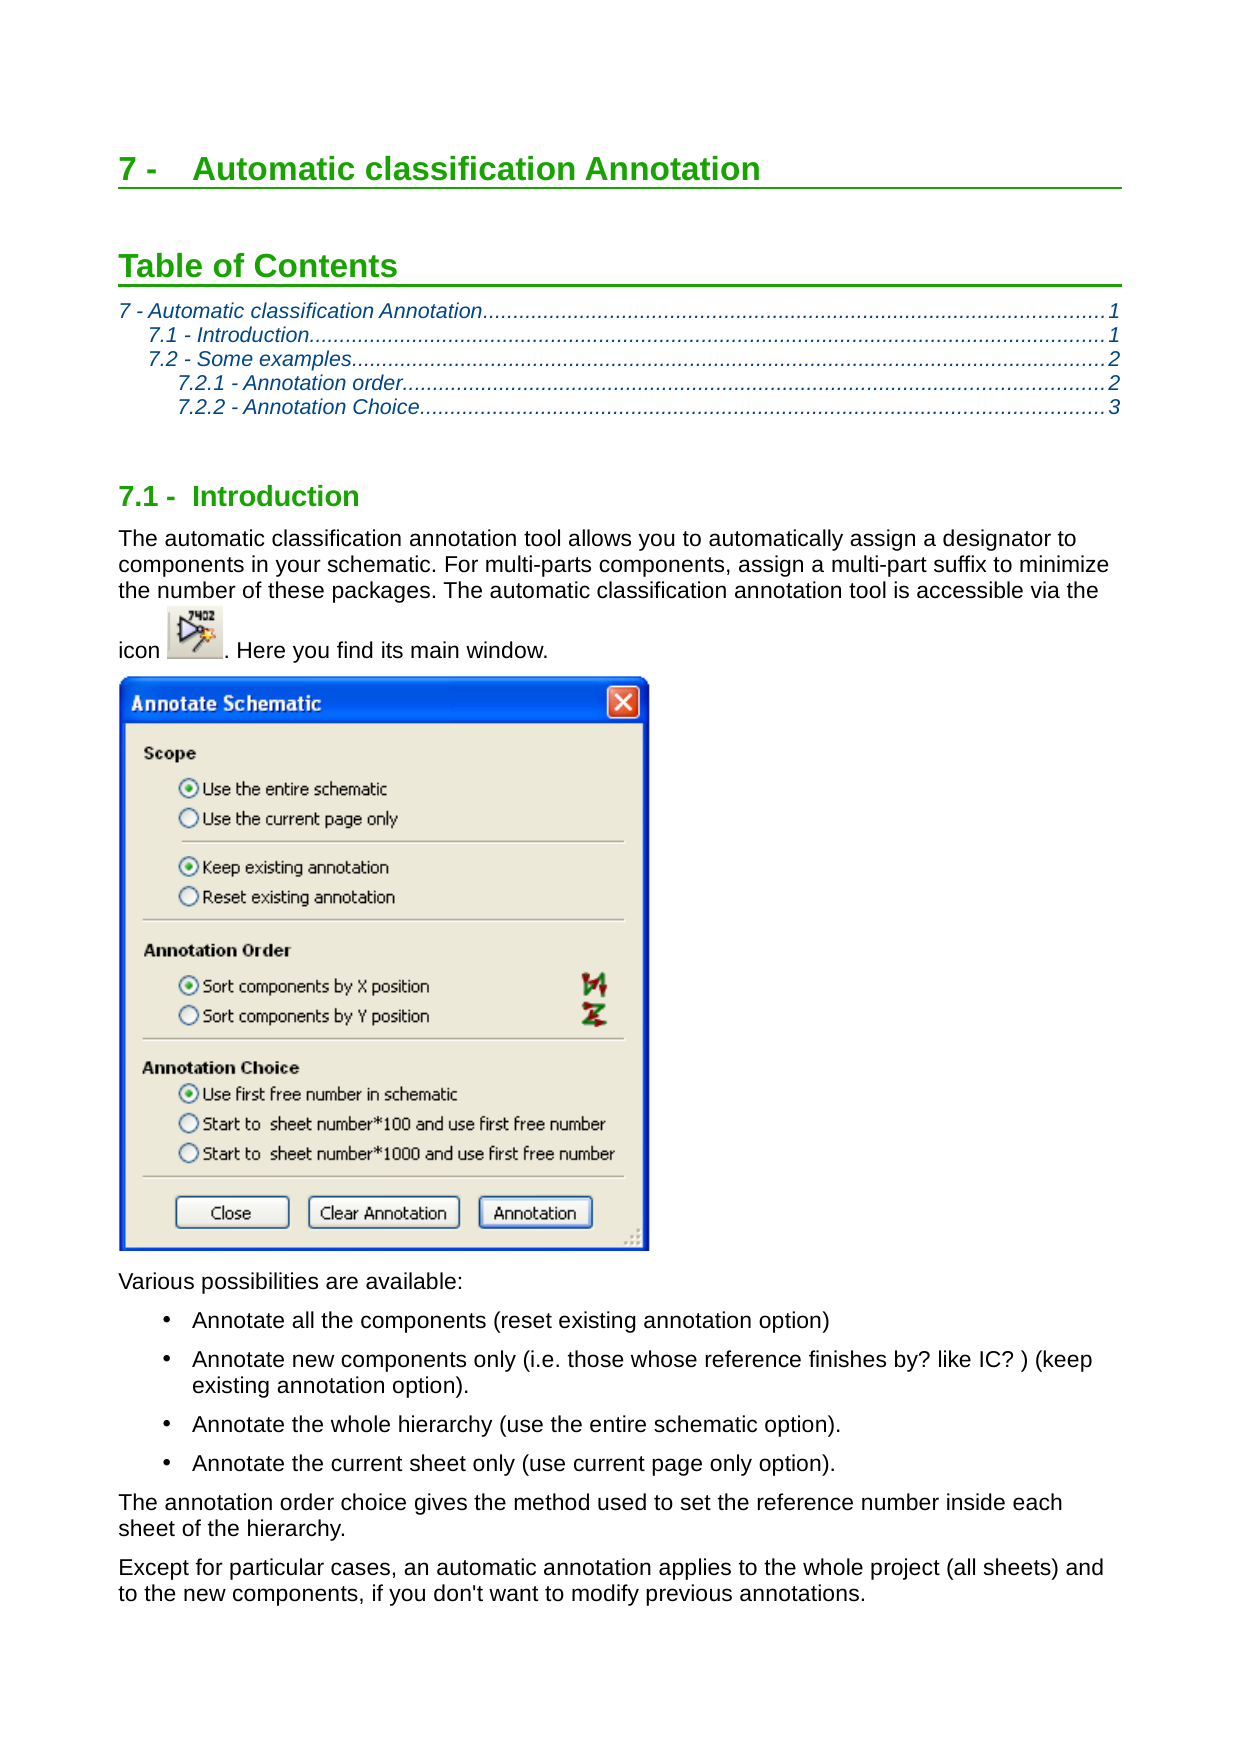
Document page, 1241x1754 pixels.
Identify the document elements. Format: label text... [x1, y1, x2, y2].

list Annotate the whole hierarchy (use the entire schematic option). [162, 1411, 1122, 1438]
text 7 - Automatic classification Annotation 1 [118, 299, 1122, 323]
text 7.2 - Some examples 2 [148, 347, 1122, 371]
subtitle Table of Contents [118, 247, 1122, 284]
subtitle Automatic classification Annotation [118, 150, 1122, 187]
text Except for particular cases, an automatic annotation applies to the whole project (all sheets) and to the new components, if you don't want to modify previous annotations. [118, 1554, 1122, 1606]
picture [167, 603, 224, 659]
text 7.2.2 - Annotation Choice 3 [177, 395, 1122, 419]
text Various possibilities are available: [118, 1268, 1122, 1294]
text The automatic classification annotation tool allows you to automatically assign a designator to components in your schematic. For multi-parts components, assign a multi-part suffix to minimize the number of these packages. The automatic classification annotation tool is accessible via the icon . Here you find its main window. [118, 525, 1122, 663]
list Annotate all the components (reset existing annotation option) [162, 1307, 1122, 1333]
list Annotate new components only (i.e. those whose reference finishes by? like IC? ) (keep existing annotation option). [162, 1346, 1122, 1399]
list Annotate the current sheet only (use current page only option). [162, 1450, 1122, 1477]
subtitle Introduction [118, 480, 1122, 513]
picture [118, 675, 651, 1251]
text 7.2.1 - Annotation order 2 [177, 371, 1122, 395]
text 7.1 - Introduction 1 [148, 323, 1122, 347]
text The annotation order choice gives the method used to set the reference number inside each sheet of the hierarchy. [118, 1489, 1122, 1541]
